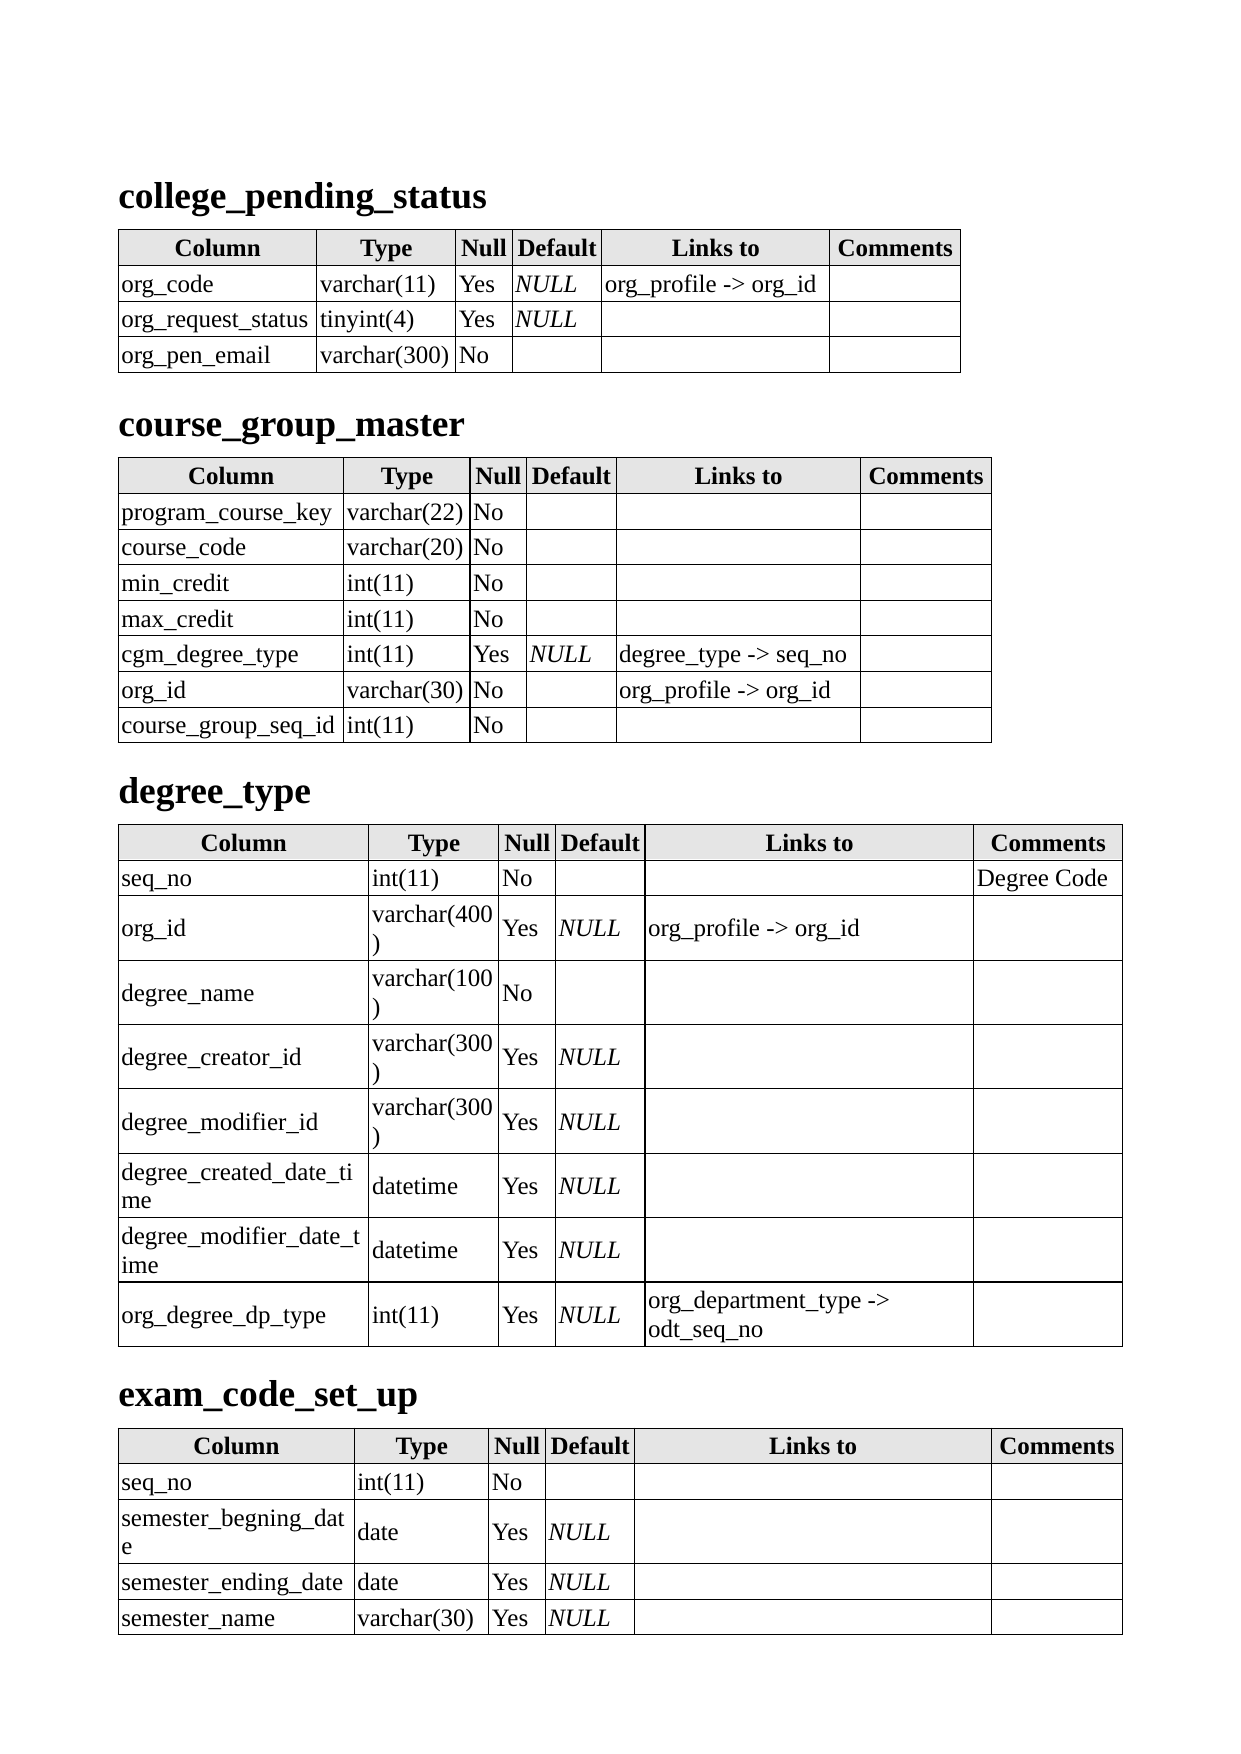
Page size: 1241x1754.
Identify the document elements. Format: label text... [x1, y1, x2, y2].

table_cell [992, 1464, 1122, 1499]
table_header Type [317, 230, 455, 265]
table_cell No [456, 337, 512, 372]
table_cell [602, 337, 829, 372]
table_header Default [546, 1429, 634, 1463]
table_cell varchar(300) [369, 1025, 498, 1088]
table_cell [527, 565, 616, 600]
table_cell degree_name [119, 961, 368, 1024]
table_header Column [119, 1429, 354, 1463]
table_header Column [119, 825, 368, 859]
table_cell Yes [499, 896, 555, 959]
table_cell Yes [489, 1500, 545, 1563]
table_header Comments [830, 230, 960, 265]
table_cell [830, 337, 960, 372]
table_cell [646, 1025, 973, 1088]
table_cell [992, 1600, 1122, 1634]
table_cell Yes [499, 1089, 555, 1153]
table_cell NULL [556, 1025, 644, 1088]
table_header Column [119, 458, 343, 493]
table_cell [527, 601, 616, 635]
table_cell org_profile -> org_id [602, 266, 829, 301]
table_cell [974, 1089, 1122, 1153]
table_header Default [527, 458, 616, 493]
table_header Null [489, 1429, 545, 1463]
table_cell date [355, 1564, 488, 1599]
table_cell [617, 494, 860, 528]
table_cell [974, 1218, 1122, 1281]
table_cell datetime [369, 1218, 498, 1281]
table_cell varchar(11) [317, 266, 455, 301]
table_cell Yes [471, 636, 526, 671]
table_cell NULL [527, 636, 616, 671]
table_cell org_pen_email [119, 337, 316, 372]
table_cell varchar(22) [344, 494, 469, 528]
table_header Null [499, 825, 555, 859]
table_cell No [471, 565, 526, 600]
table_cell datetime [369, 1154, 498, 1217]
table_cell [635, 1500, 991, 1563]
table_cell min_credit [119, 565, 343, 600]
table_cell degree_modifier_id [119, 1089, 368, 1153]
table_cell [992, 1564, 1122, 1599]
table_cell No [471, 708, 526, 742]
table_cell [527, 708, 616, 742]
text college_pending_status [118, 174, 1122, 217]
table_cell varchar(30) [355, 1600, 488, 1634]
table_cell [617, 601, 860, 635]
table_cell NULL [546, 1564, 634, 1599]
table_cell NULL [556, 896, 644, 959]
table_cell [546, 1464, 634, 1499]
table_cell [646, 1218, 973, 1281]
table_cell org_department_type -> odt_seq_no [646, 1283, 973, 1346]
table_cell org_profile -> org_id [646, 896, 973, 959]
table_cell NULL [556, 1154, 644, 1217]
table_header Comments [861, 458, 991, 493]
table_header Null [456, 230, 512, 265]
table_cell [646, 861, 973, 895]
table_cell No [499, 861, 555, 895]
table_header Type [355, 1429, 488, 1463]
table_cell int(11) [369, 1283, 498, 1346]
table_cell course_code [119, 530, 343, 564]
table_cell org_id [119, 896, 368, 959]
table_header Comments [992, 1429, 1122, 1463]
table_cell int(11) [369, 861, 498, 895]
table_cell int(11) [344, 565, 469, 600]
table_cell varchar(30) [344, 672, 469, 707]
table_cell degree_created_date_time [119, 1154, 368, 1217]
table_cell NULL [556, 1218, 644, 1281]
subtitle exam_code_set_up [118, 1372, 1122, 1415]
table_cell degree_modifier_date_time [119, 1218, 368, 1281]
table_cell [513, 337, 601, 372]
table_cell int(11) [344, 636, 469, 671]
table_cell varchar(300) [317, 337, 455, 372]
table_cell cgm_degree_type [119, 636, 343, 671]
table_header Type [344, 458, 469, 493]
table_cell varchar(100) [369, 961, 498, 1024]
table_cell org_degree_dp_type [119, 1283, 368, 1346]
table_cell No [471, 530, 526, 564]
table_cell org_profile -> org_id [617, 672, 860, 707]
table_cell [861, 601, 991, 635]
table_cell Yes [489, 1600, 545, 1634]
table_cell seq_no [119, 1464, 354, 1499]
table_header Links to [646, 825, 973, 859]
table_header Links to [602, 230, 829, 265]
table_cell int(11) [344, 708, 469, 742]
table_header Default [556, 825, 644, 859]
table_cell [635, 1600, 991, 1634]
table_cell Yes [499, 1283, 555, 1346]
table_cell [861, 672, 991, 707]
table_cell max_credit [119, 601, 343, 635]
table_cell No [499, 961, 555, 1024]
table_cell program_course_key [119, 494, 343, 528]
table_cell NULL [513, 302, 601, 336]
table_cell [635, 1564, 991, 1599]
table_header Column [119, 230, 316, 265]
table_cell [617, 565, 860, 600]
table_cell degree_type -> seq_no [617, 636, 860, 671]
table_cell [556, 961, 644, 1024]
table_cell [861, 494, 991, 528]
table_cell semester_begning_date [119, 1500, 354, 1563]
table_header Type [369, 825, 498, 859]
table_cell No [471, 494, 526, 528]
table_cell Yes [499, 1218, 555, 1281]
table_cell [527, 672, 616, 707]
table_cell varchar(20) [344, 530, 469, 564]
table_cell Yes [456, 302, 512, 336]
table_cell [830, 302, 960, 336]
table_cell seq_no [119, 861, 368, 895]
table_cell NULL [556, 1089, 644, 1153]
table_cell No [471, 672, 526, 707]
table_cell [974, 1283, 1122, 1346]
table_cell [861, 565, 991, 600]
table_cell org_code [119, 266, 316, 301]
table_cell [556, 861, 644, 895]
table_cell semester_ending_date [119, 1564, 354, 1599]
table_cell course_group_seq_id [119, 708, 343, 742]
table_cell [974, 1154, 1122, 1217]
table_cell [617, 708, 860, 742]
table_cell [635, 1464, 991, 1499]
table_cell No [489, 1464, 545, 1499]
table_cell NULL [546, 1600, 634, 1634]
table_header Null [471, 458, 526, 493]
table_cell tinyint(4) [317, 302, 455, 336]
subtitle degree_type [118, 768, 1122, 811]
table_cell int(11) [355, 1464, 488, 1499]
table_cell Yes [489, 1564, 545, 1599]
table_cell NULL [546, 1500, 634, 1563]
table_cell [602, 302, 829, 336]
table_cell [527, 494, 616, 528]
table_cell [830, 266, 960, 301]
table_header Links to [617, 458, 860, 493]
table_cell No [471, 601, 526, 635]
table_header Comments [974, 825, 1122, 859]
table_cell [646, 1089, 973, 1153]
table_cell Yes [499, 1025, 555, 1088]
table_cell [974, 1025, 1122, 1088]
table_cell semester_name [119, 1600, 354, 1634]
table_cell Degree Code [974, 861, 1122, 895]
table_header Default [513, 230, 601, 265]
table_cell varchar(300) [369, 1089, 498, 1153]
table_header Links to [635, 1429, 991, 1463]
table_cell [527, 530, 616, 564]
table_cell NULL [556, 1283, 644, 1346]
table_cell [617, 530, 860, 564]
text course_group_master [118, 373, 1122, 445]
table_cell [646, 961, 973, 1024]
table_cell degree_creator_id [119, 1025, 368, 1088]
table_cell [992, 1500, 1122, 1563]
table_cell varchar(400) [369, 896, 498, 959]
table_cell int(11) [344, 601, 469, 635]
table_cell [861, 530, 991, 564]
table_cell [974, 961, 1122, 1024]
table_cell Yes [499, 1154, 555, 1217]
table_cell org_id [119, 672, 343, 707]
table_cell [861, 636, 991, 671]
table_cell date [355, 1500, 488, 1563]
table_cell [861, 708, 991, 742]
table_cell [646, 1154, 973, 1217]
table_cell NULL [513, 266, 601, 301]
table_cell org_request_status [119, 302, 316, 336]
table_cell [974, 896, 1122, 959]
table_cell Yes [456, 266, 512, 301]
